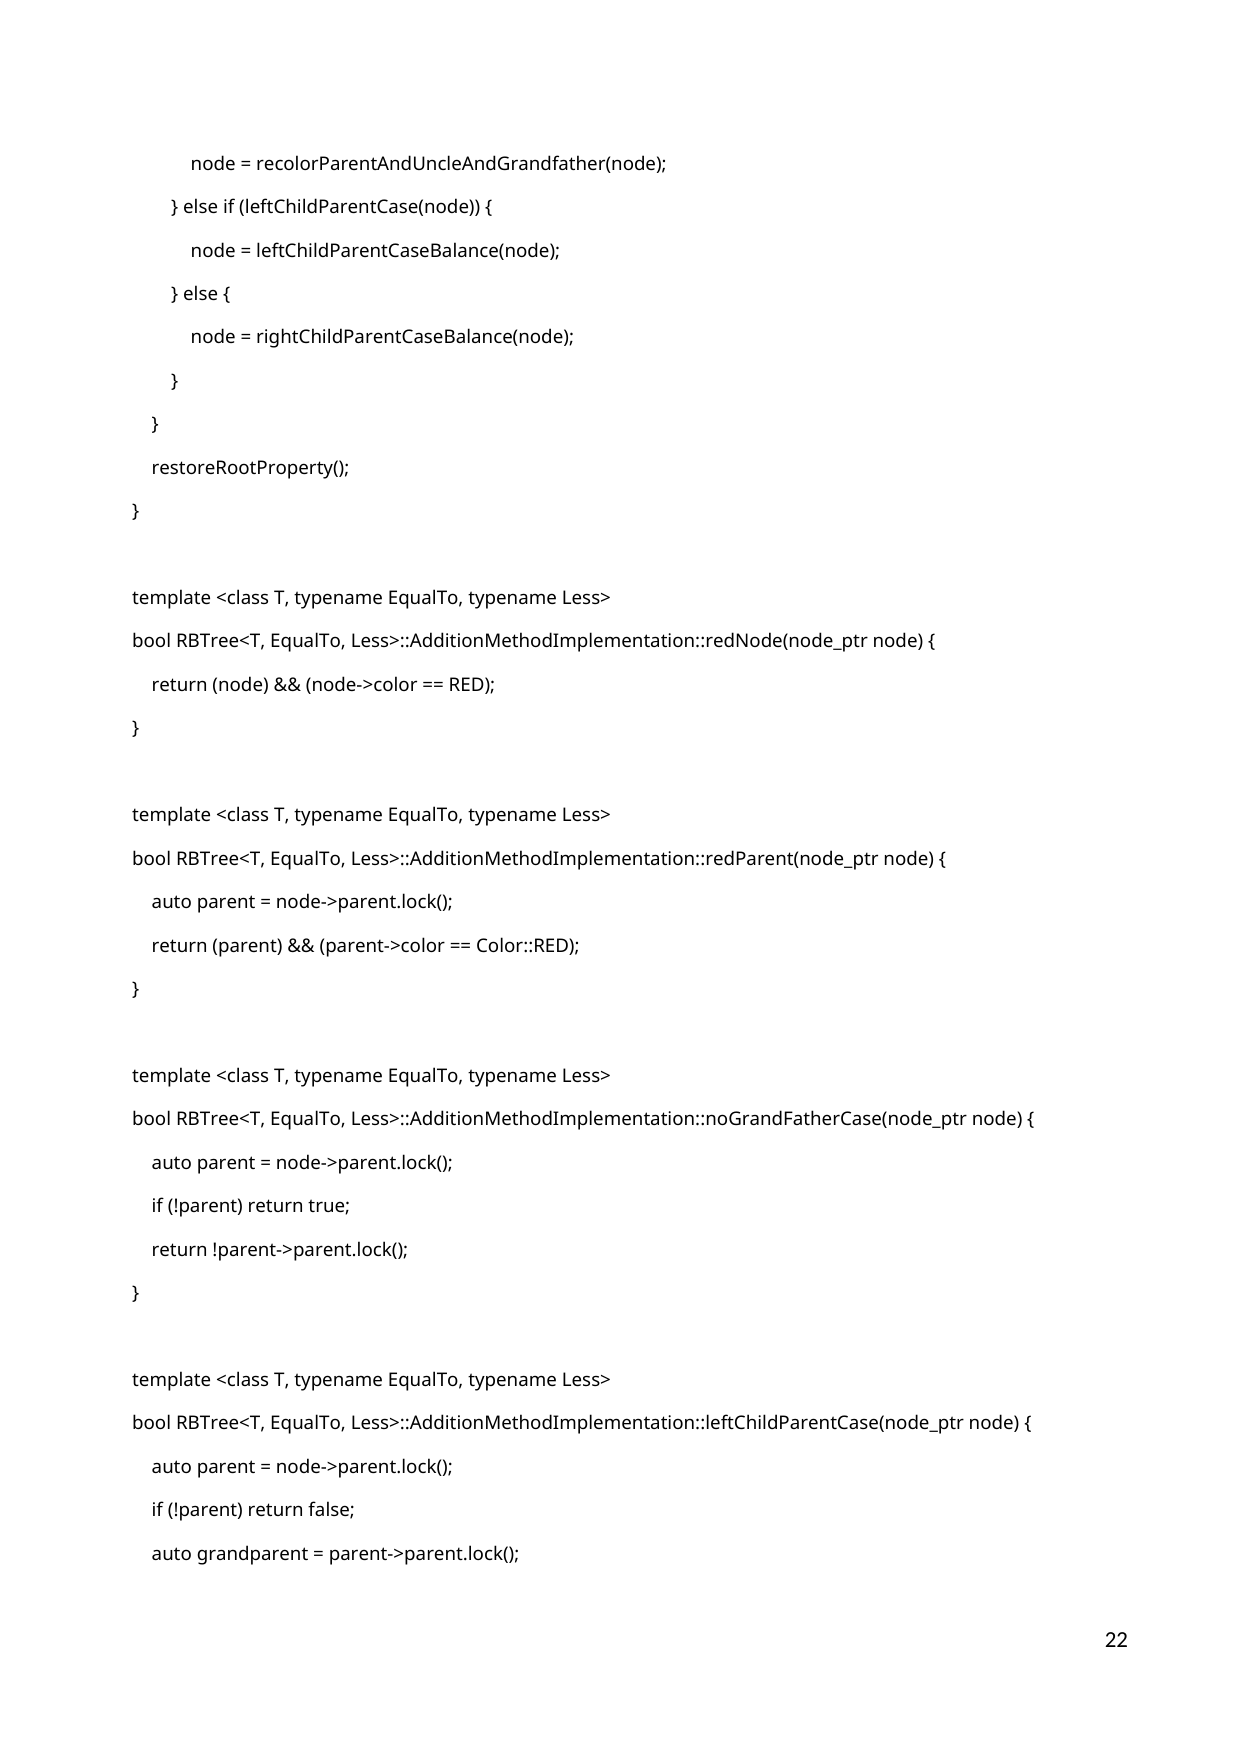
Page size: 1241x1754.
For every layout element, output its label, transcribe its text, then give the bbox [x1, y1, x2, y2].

text auto parent = node->parent.lock(); [112, 1149, 1128, 1174]
text bool RBTree<T, EqualTo, Less>::AdditionMethodImplementation::leftChildParentCase(node_ptr node) { [112, 1410, 1128, 1435]
text auto parent = node->parent.lock(); [112, 888, 1128, 914]
text } [112, 497, 1128, 523]
text return (node) && (node->color == RED); [112, 671, 1128, 697]
text } [112, 1279, 1128, 1305]
text if (!parent) return false; [112, 1497, 1128, 1522]
text node = recolorParentAndUncleAndGrandfather(node); [112, 150, 1128, 176]
text auto grandparent = parent->parent.lock(); [112, 1540, 1128, 1566]
text } [112, 975, 1128, 1001]
text } [112, 367, 1128, 393]
text template <class T, typename EqualTo, typename Less> [112, 1366, 1128, 1392]
text bool RBTree<T, EqualTo, Less>::AdditionMethodImplementation::redParent(node_ptr node) { [112, 845, 1128, 871]
text } [112, 715, 1128, 740]
text } [112, 411, 1128, 436]
text return !parent->parent.lock(); [112, 1236, 1128, 1261]
text bool RBTree<T, EqualTo, Less>::AdditionMethodImplementation::redNode(node_ptr node) { [112, 628, 1128, 653]
text restoreRootProperty(); [112, 454, 1128, 479]
text auto parent = node->parent.lock(); [112, 1453, 1128, 1479]
text if (!parent) return true; [112, 1192, 1128, 1218]
text node = leftChildParentCaseBalance(node); [112, 237, 1128, 262]
text template <class T, typename EqualTo, typename Less> [112, 584, 1128, 610]
text return (parent) && (parent->color == Color::RED); [112, 932, 1128, 957]
text node = rightChildParentCaseBalance(node); [112, 324, 1128, 349]
text } else if (leftChildParentCase(node)) { [112, 193, 1128, 219]
text bool RBTree<T, EqualTo, Less>::AdditionMethodImplementation::noGrandFatherCase(node_ptr node) { [112, 1106, 1128, 1131]
text template <class T, typename EqualTo, typename Less> [112, 802, 1128, 827]
text template <class T, typename EqualTo, typename Less> [112, 1062, 1128, 1088]
text } else { [112, 280, 1128, 306]
